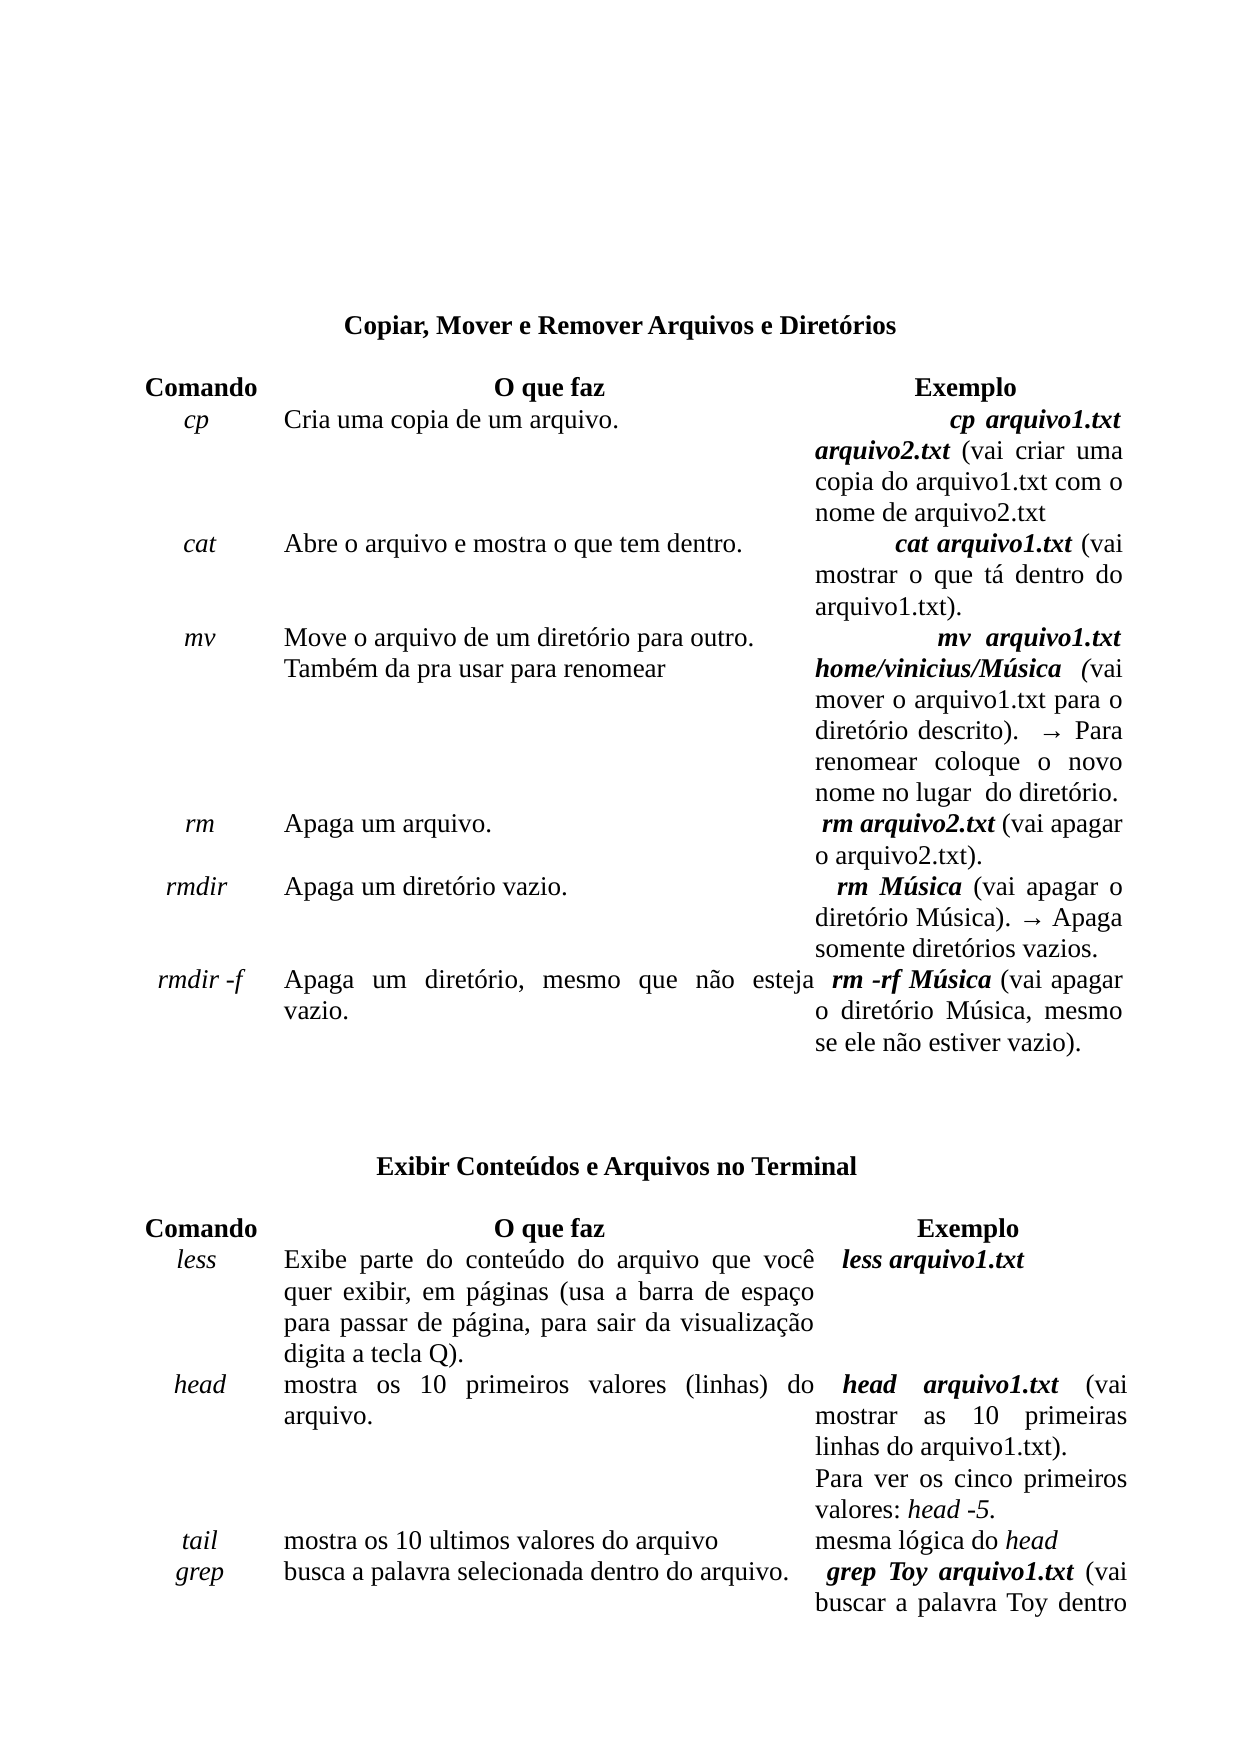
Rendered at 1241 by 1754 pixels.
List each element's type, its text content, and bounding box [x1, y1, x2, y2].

table_cell cp arquivo1.txt arquivo2.txt (vai criar uma copia do arquivo1.txt com o nome de arquivo2.txt [815, 403, 1123, 527]
text Exibir Conteúdos e Arquivos no Terminal [118, 1150, 1122, 1181]
table_cell Apaga um diretório, mesmo que não esteja vazio. [284, 963, 815, 1088]
table_cell tail [118, 1524, 284, 1555]
table_cell mv arquivo1.txt home/vinicius/Música (vai mover o arquivo1.txt para o diretório descrito). → Para renomear coloque o novo nome no lugar do diretório. [815, 621, 1123, 808]
table_cell grep Toy arquivo1.txt (vai buscar a palavra Toy dentro [815, 1555, 1127, 1617]
table_cell cat arquivo1.txt (vai mostrar o que tá dentro do arquivo1.txt). [815, 527, 1123, 621]
table_cell Exibe parte do conteúdo do arquivo que você quer exibir, em páginas (usa a barra de espaço para passar de página, para sair da visualização digita a tecla Q). [284, 1244, 815, 1368]
table_cell Apaga um arquivo. [284, 808, 815, 870]
table_header Exemplo [815, 1213, 1127, 1244]
table_header O que faz [284, 372, 815, 403]
table_cell Move o arquivo de um diretório para outro. Também da pra usar para renomear [284, 621, 815, 808]
table_cell cat [118, 527, 284, 621]
table_cell less arquivo1.txt [815, 1244, 1127, 1368]
table_cell grep [118, 1555, 284, 1617]
table_cell cp [118, 403, 284, 527]
table_cell Apaga um diretório vazio. [284, 870, 815, 963]
table_cell rm arquivo2.txt (vai apagar o arquivo2.txt). [815, 808, 1123, 870]
table_header Comando [118, 372, 284, 403]
table_cell busca a palavra selecionada dentro do arquivo. [284, 1555, 815, 1617]
table_cell mv [118, 621, 284, 808]
table_cell head [118, 1368, 284, 1524]
table_cell head arquivo1.txt (vai mostrar as 10 primeiras linhas do arquivo1.txt). Para ver os cinco primeiros valores: head -5. [815, 1368, 1127, 1524]
text Copiar, Mover e Remover Arquivos e Diretórios [118, 309, 1122, 340]
table_cell Cria uma copia de um arquivo. [284, 403, 815, 527]
table_header Comando [118, 1213, 284, 1244]
table_cell rm Música (vai apagar o diretório Música). → Apaga somente diretórios vazios. [815, 870, 1123, 963]
table_cell rmdir -f [118, 963, 284, 1088]
table_cell rm -rf Música (vai apagar o diretório Música, mesmo se ele não estiver vazio). [815, 963, 1123, 1088]
table_cell mostra os 10 ultimos valores do arquivo [284, 1524, 815, 1555]
table_cell mostra os 10 primeiros valores (linhas) do arquivo. [284, 1368, 815, 1524]
table_cell less [118, 1244, 284, 1368]
table_cell rmdir [118, 870, 284, 963]
table_cell mesma lógica do head [815, 1524, 1127, 1555]
table_cell Abre o arquivo e mostra o que tem dentro. [284, 527, 815, 621]
table_cell rm [118, 808, 284, 870]
table_header O que faz [284, 1213, 815, 1244]
table_header Exemplo [815, 372, 1123, 403]
